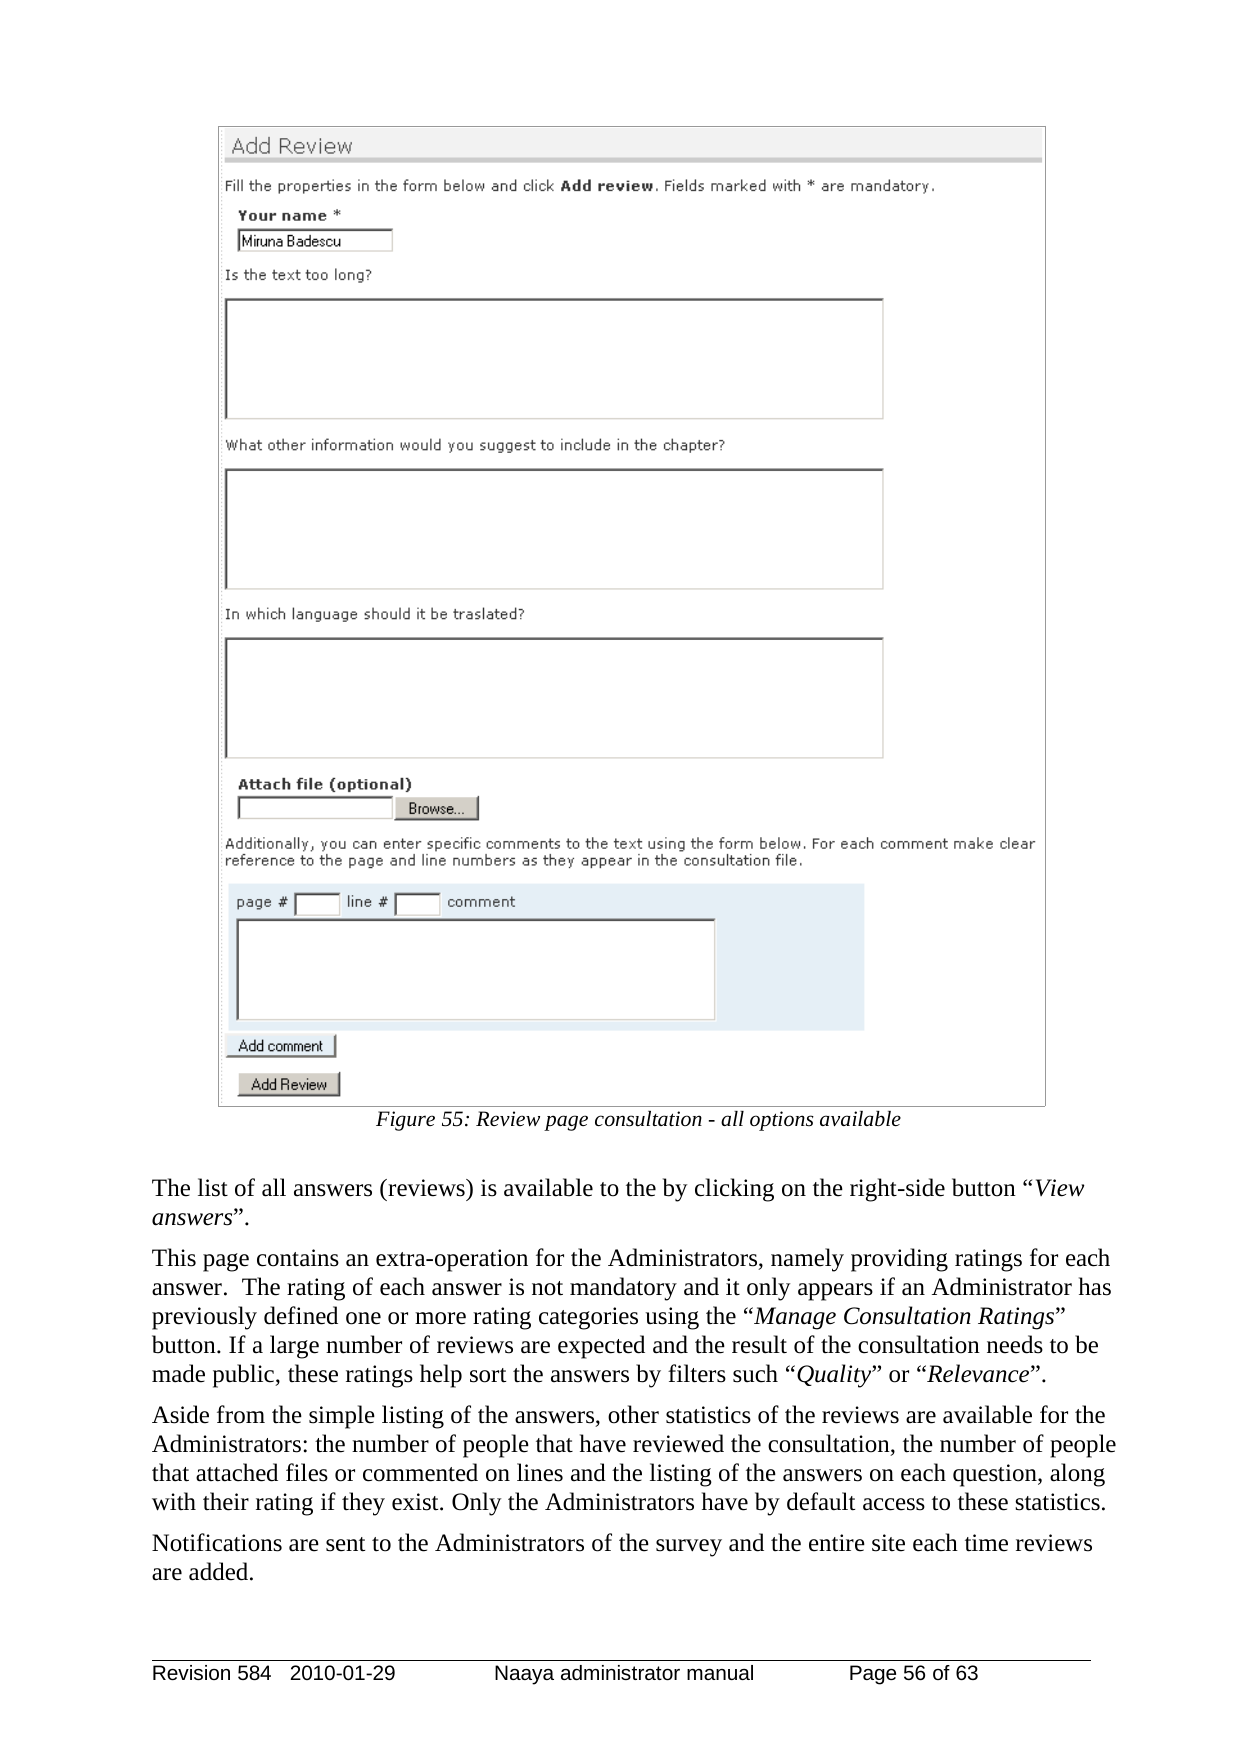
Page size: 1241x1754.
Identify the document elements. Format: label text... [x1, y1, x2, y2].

text Aside from the simple listing of the answers, other statistics of the reviews are available for the Administrators: the number of people that have reviewed the consultation, the number of people that attached files or commented on lines and the listing of the answers on each question, along with their rating if they exist. Only the Administrators have by default access to these statistics. [152, 1399, 1128, 1516]
text The list of all answers (reviews) is available to the by clicking on the right-side button “View answers”. [152, 1172, 1128, 1231]
text Figure 55: Review page consultation - all options available [218, 114, 1062, 1132]
text Notifications are sent to the Administrators of the survey and the entire site each time reviews are added. [152, 1527, 1128, 1586]
text This page contains an extra-operation for the Administrators, namely providing ratings for each answer. The rating of each answer is not mandatory and it only appears if an Administrator has previously defined one or more rating categories using the “Manage Consultation Ratings” button. If a large number of reviews are expected and the result of the consultation needs to be made public, these ratings help sort the answers by filters such “Quality” or “Relevance”. [152, 1242, 1128, 1388]
picture [221, 128, 1043, 1103]
